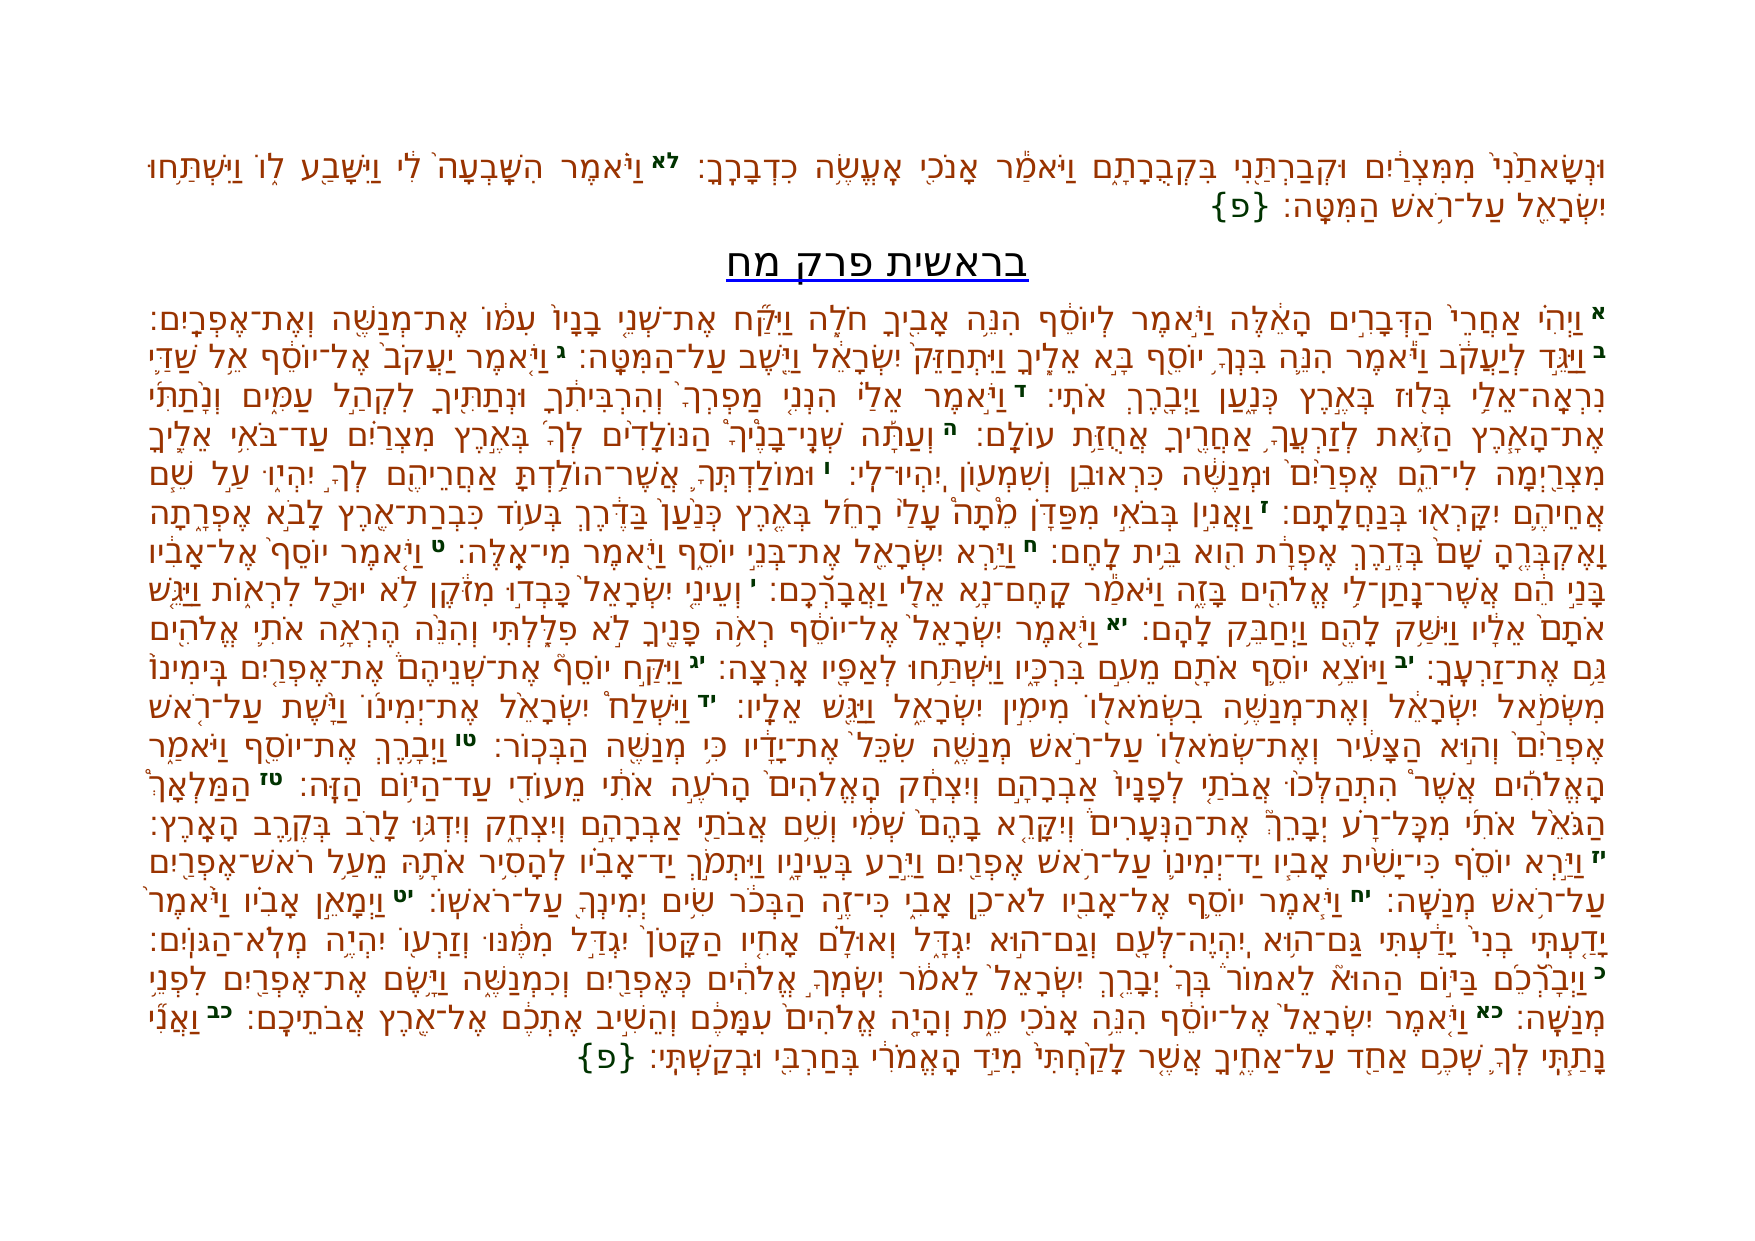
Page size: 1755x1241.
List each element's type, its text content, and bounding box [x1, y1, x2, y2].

text בראשית פרק מח [148, 238, 1606, 286]
text וּנְשָׂאתַ֙נִי֙ מִמִּצְרַ֔יִם וּקְבַרְתַּ֖נִי בִּקְבֻרָתָ֑ם וַיֹּאמַ֕ר אָנֹכִ֖י אֶֽעֱשֶׂ֥ה כִדְבָרֶֽךָ׃ לא וַיֹּ֗אמֶר הִשָּֽׁבְעָה֙ לִ֔י וַיִּשָּׁבַ֖ע ל֑וֹ וַיִּשְׁתַּ֥חוּ יִשְׂרָאֵ֖ל עַל־רֹ֥אשׁ הַמִּטָּֽה׃ {פ} [148, 148, 1606, 225]
text א וַיְהִ֗י אַחֲרֵי֙ הַדְּבָרִ֣ים הָאֵ֔לֶּה וַיֹּ֣אמֶר לְיוֹסֵ֔ף הִנֵּ֥ה אָבִ֖יךָ חֹלֶ֑ה וַיִּקַּ֞ח אֶת־שְׁנֵ֤י בָנָיו֙ עִמּ֔וֹ אֶת־מְנַשֶּׁ֖ה וְאֶת־אֶפְרָֽיִם׃ ב וַיַּגֵּ֣ד לְיַעֲקֹ֔ב וַיֹּ֕אמֶר הִנֵּ֛ה בִּנְךָ֥ יוֹסֵ֖ף בָּ֣א אֵלֶ֑יךָ וַיִּתְחַזֵּק֙ יִשְׂרָאֵ֔ל וַיֵּ֖שֶׁב עַל־הַמִּטָּֽה׃ ג וַיֹּ֤אמֶר יַעֲקֹב֙ אֶל־יוֹסֵ֔ף אֵ֥ל שַׁדַּ֛י נִרְאָֽה־אֵלַ֥י בְּל֖וּז בְּאֶ֣רֶץ כְּנָ֑עַן וַיְבָ֖רֶךְ אֹתִֽי׃ ד וַיֹּ֣אמֶר אֵלַ֗י הִנְנִ֤י מַפְרְךָ֙ וְהִרְבִּיתִ֔ךָ וּנְתַתִּ֖יךָ לִקְהַ֣ל עַמִּ֑ים וְנָ֨תַתִּ֜י אֶת־הָאָ֧רֶץ הַזֹּ֛את לְזַרְעֲךָ֥ אַחֲרֶ֖יךָ אֲחֻזַּ֥ת עוֹלָֽם׃ ה וְעַתָּ֡ה שְׁנֵֽי־בָנֶ֩יךָ֩ הַנּוֹלָדִ֨ים לְךָ֜ בְּאֶ֣רֶץ מִצְרַ֗יִם עַד־בֹּאִ֥י אֵלֶ֛יךָ מִצְרַ֖יְמָה לִי־הֵ֑ם אֶפְרַ֙יִם֙ וּמְנַשֶּׁ֔ה כִּרְאוּבֵ֥ן וְשִׁמְע֖וֹן יִֽהְיוּ־לִֽי׃ ו וּמוֹלַדְתְּךָ֛ אֲשֶׁר־הוֹלַ֥דְתָּ אַחֲרֵיהֶ֖ם לְךָ֣ יִהְי֑וּ עַ֣ל שֵׁ֧ם אֲחֵיהֶ֛ם יִקָּרְא֖וּ בְּנַחֲלָתָֽם׃ ז וַאֲנִ֣י׀ בְּבֹאִ֣י מִפַּדָּ֗ן מֵ֩תָה֩ עָלַ֨י רָחֵ֜ל בְּאֶ֤רֶץ כְּנַ֙עַן֙ בַּדֶּ֔רֶךְ בְּע֥וֹד כִּבְרַת־אֶ֖רֶץ לָבֹ֣א אֶפְרָ֑תָה וָאֶקְבְּרֶ֤הָ שָּׁם֙ בְּדֶ֣רֶךְ אֶפְרָ֔ת הִ֖וא בֵּ֥ית לָֽחֶם׃ ח וַיַּ֥רְא יִשְׂרָאֵ֖ל אֶת־בְּנֵ֣י יוֹסֵ֑ף וַיֹּ֖אמֶר מִי־אֵֽלֶּה׃ ט וַיֹּ֤אמֶר יוֹסֵף֙ אֶל־אָבִ֔יו בָּנַ֣י הֵ֔ם אֲשֶׁר־נָֽתַן־לִ֥י אֱלֹהִ֖ים בָּזֶ֑ה וַיֹּאמַ֕ר קָֽחֶם־נָ֥א אֵלַ֖י וַאֲבָרְﬞכֵֽם׃ י וְעֵינֵ֤י יִשְׂרָאֵל֙ כָּבְד֣וּ מִזֹּ֔קֶן לֹ֥א יוּכַ֖ל לִרְא֑וֹת וַיַּגֵּ֤שׁ אֹתָם֙ אֵלָ֔יו וַיִּשַּׁ֥ק לָהֶ֖ם וַיְחַבֵּ֥ק לָהֶֽם׃ יא וַיֹּ֤אמֶר יִשְׂרָאֵל֙ אֶל־יוֹסֵ֔ף רְאֹ֥ה פָנֶ֖יךָ לֹ֣א פִלָּ֑לְתִּי וְהִנֵּ֨ה הֶרְאָ֥ה אֹתִ֛י אֱלֹהִ֖ים גַּ֥ם אֶת־זַרְעֶֽךָ׃ יב וַיּוֹצֵ֥א יוֹסֵ֛ף אֹתָ֖ם מֵעִ֣ם בִּרְכָּ֑יו וַיִּשְׁתַּ֥חוּ לְאַפָּ֖יו אָֽרְצָה׃ יג וַיִּקַּ֣ח יוֹסֵף֮ אֶת־שְׁנֵיהֶם֒ אֶת־אֶפְרַ֤יִם בִּֽימִינוֹ֙ מִשְּׂמֹ֣אל יִשְׂרָאֵ֔ל וְאֶת־מְנַשֶּׁ֥ה בִשְׂמֹאל֖וֹ מִימִ֣ין יִשְׂרָאֵ֑ל וַיַּגֵּ֖שׁ אֵלָֽיו׃ יד וַיִּשְׁלַח֩ יִשְׂרָאֵ֨ל אֶת־יְמִינ֜וֹ וַיָּ֨שֶׁת עַל־רֹ֤אשׁ אֶפְרַ֙יִם֙ וְה֣וּא הַצָּעִ֔יר וְאֶת־שְׂמֹאל֖וֹ עַל־רֹ֣אשׁ מְנַשֶּׁ֑ה שִׂכֵּל֙ אֶת־יָדָ֔יו כִּ֥י מְנַשֶּׁ֖ה הַבְּכֽוֹר׃ טו וַיְבָ֥רֶךְ אֶת־יוֹסֵ֖ף וַיֹּאמַ֑ר הָֽאֱלֹהִ֡ים אֲשֶׁר֩ הִתְהַלְּכ֨וּ אֲבֹתַ֤י לְפָנָיו֙ אַבְרָהָ֣ם וְיִצְחָ֔ק הָֽאֱלֹהִים֙ הָרֹעֶ֣ה אֹתִ֔י מֵעוֹדִ֖י עַד־הַיּ֥וֹם הַזֶּֽה׃ טז הַמַּלְאָךְ֩ הַגֹּאֵ֨ל אֹתִ֜י מִכׇּל־רָ֗ע יְבָרֵךְ֮ אֶת־הַנְּעָרִים֒ וְיִקָּרֵ֤א בָהֶם֙ שְׁמִ֔י וְשֵׁ֥ם אֲבֹתַ֖י אַבְרָהָ֣ם וְיִצְחָ֑ק וְיִדְגּ֥וּ לָרֹ֖ב בְּקֶ֥רֶב הָאָֽרֶץ׃ יז וַיַּ֣רְא יוֹסֵ֗ף כִּי־יָשִׁ֨ית אָבִ֧יו יַד־יְמִינ֛וֹ עַל־רֹ֥אשׁ אֶפְרַ֖יִם וַיֵּ֣רַע בְּעֵינָ֑יו וַיִּתְמֹ֣ךְ יַד־אָבִ֗יו לְהָסִ֥יר אֹתָ֛הּ מֵעַ֥ל רֹאשׁ־אֶפְרַ֖יִם עַל־רֹ֥אשׁ מְנַשֶּֽׁה׃ יח וַיֹּ֧אמֶר יוֹסֵ֛ף אֶל־אָבִ֖יו לֹא־כֵ֣ן אָבִ֑י כִּי־זֶ֣ה הַבְּכֹ֔ר שִׂ֥ים יְמִינְךָ֖ עַל־רֹאשֽׁוֹ׃ יט וַיְמָאֵ֣ן אָבִ֗יו וַיֹּ֙אמֶר֙ יָדַ֤עְתִּֽי בְנִי֙ יָדַ֔עְתִּי גַּם־ה֥וּא יִֽהְיֶה־לְּעָ֖ם וְגַם־ה֣וּא יִגְדָּ֑ל וְאוּלָ֗ם אָחִ֤יו הַקָּטֹן֙ יִגְדַּ֣ל מִמֶּ֔נּוּ וְזַרְע֖וֹ יִהְיֶ֥ה מְלֹֽא־הַגּוֹיִֽם׃ כ וַיְבָ֨רְﬞכֵ֜ם בַּיּ֣וֹם הַהוּא֮ לֵאמוֹר֒ בְּךָ֗ יְבָרֵ֤ךְ יִשְׂרָאֵל֙ לֵאמֹ֔ר יְשִֽׂמְךָ֣ אֱלֹהִ֔ים כְּאֶפְרַ֖יִם וְכִמְנַשֶּׁ֑ה וַיָּ֥שֶׂם אֶת־אֶפְרַ֖יִם לִפְנֵ֥י מְנַשֶּֽׁה׃ כא וַיֹּ֤אמֶר יִשְׂרָאֵל֙ אֶל־יוֹסֵ֔ף הִנֵּ֥ה אָנֹכִ֖י מֵ֑ת וְהָיָ֤ה אֱלֹהִים֙ עִמָּכֶ֔ם וְהֵשִׁ֣יב אֶתְכֶ֔ם אֶל־אֶ֖רֶץ אֲבֹתֵיכֶֽם׃ כב וַאֲנִ֞י נָתַ֧תִּֽי לְךָ֛ שְׁכֶ֥ם אַחַ֖ד עַל־אַחֶ֑יךָ אֲשֶׁ֤ר לָקַ֙חְתִּי֙ מִיַּ֣ד הָֽאֱמֹרִ֔י בְּחַרְבִּ֖י וּבְקַשְׁתִּֽי׃ {פ} [148, 299, 1606, 1076]
